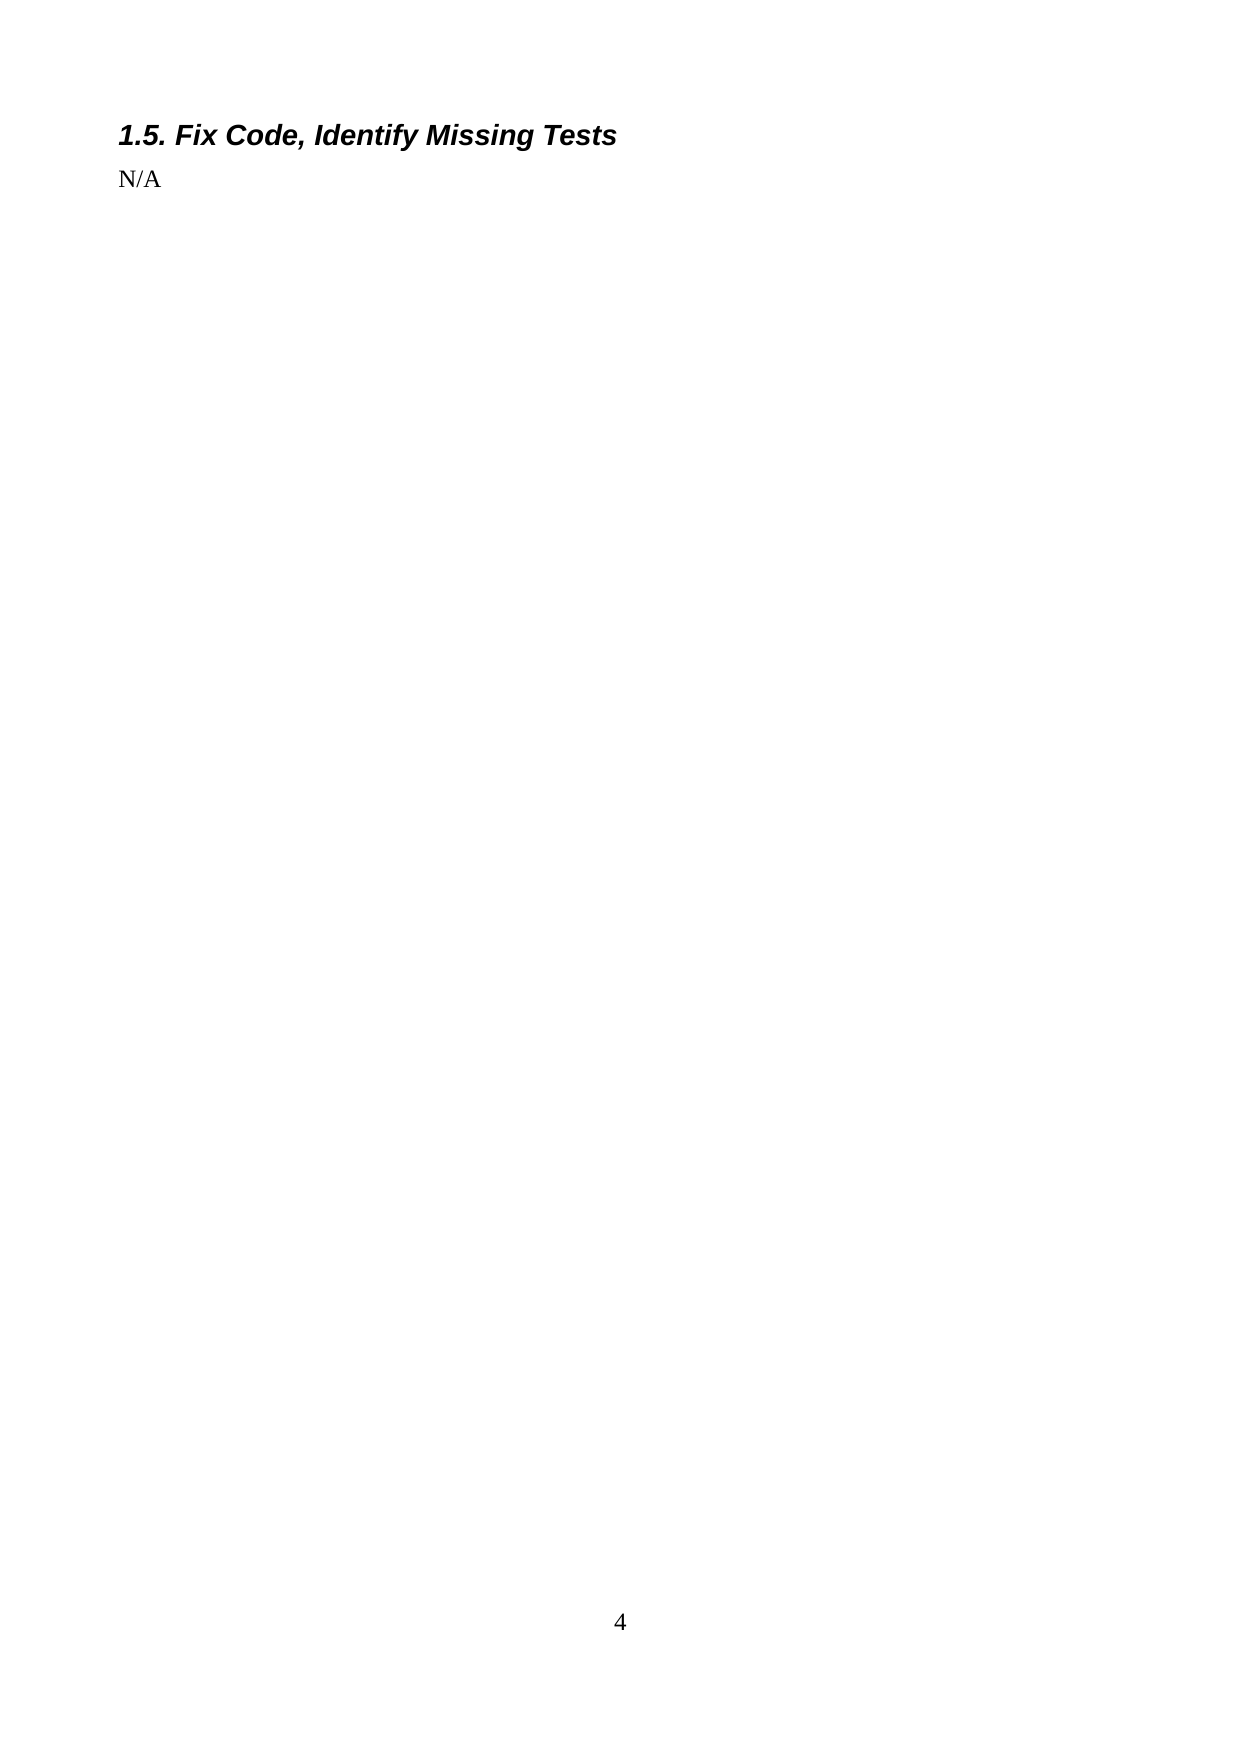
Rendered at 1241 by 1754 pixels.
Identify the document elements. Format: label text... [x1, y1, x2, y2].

subtitle Fix Code, Identify Missing Tests [118, 118, 1122, 152]
text N/A [118, 164, 1122, 193]
